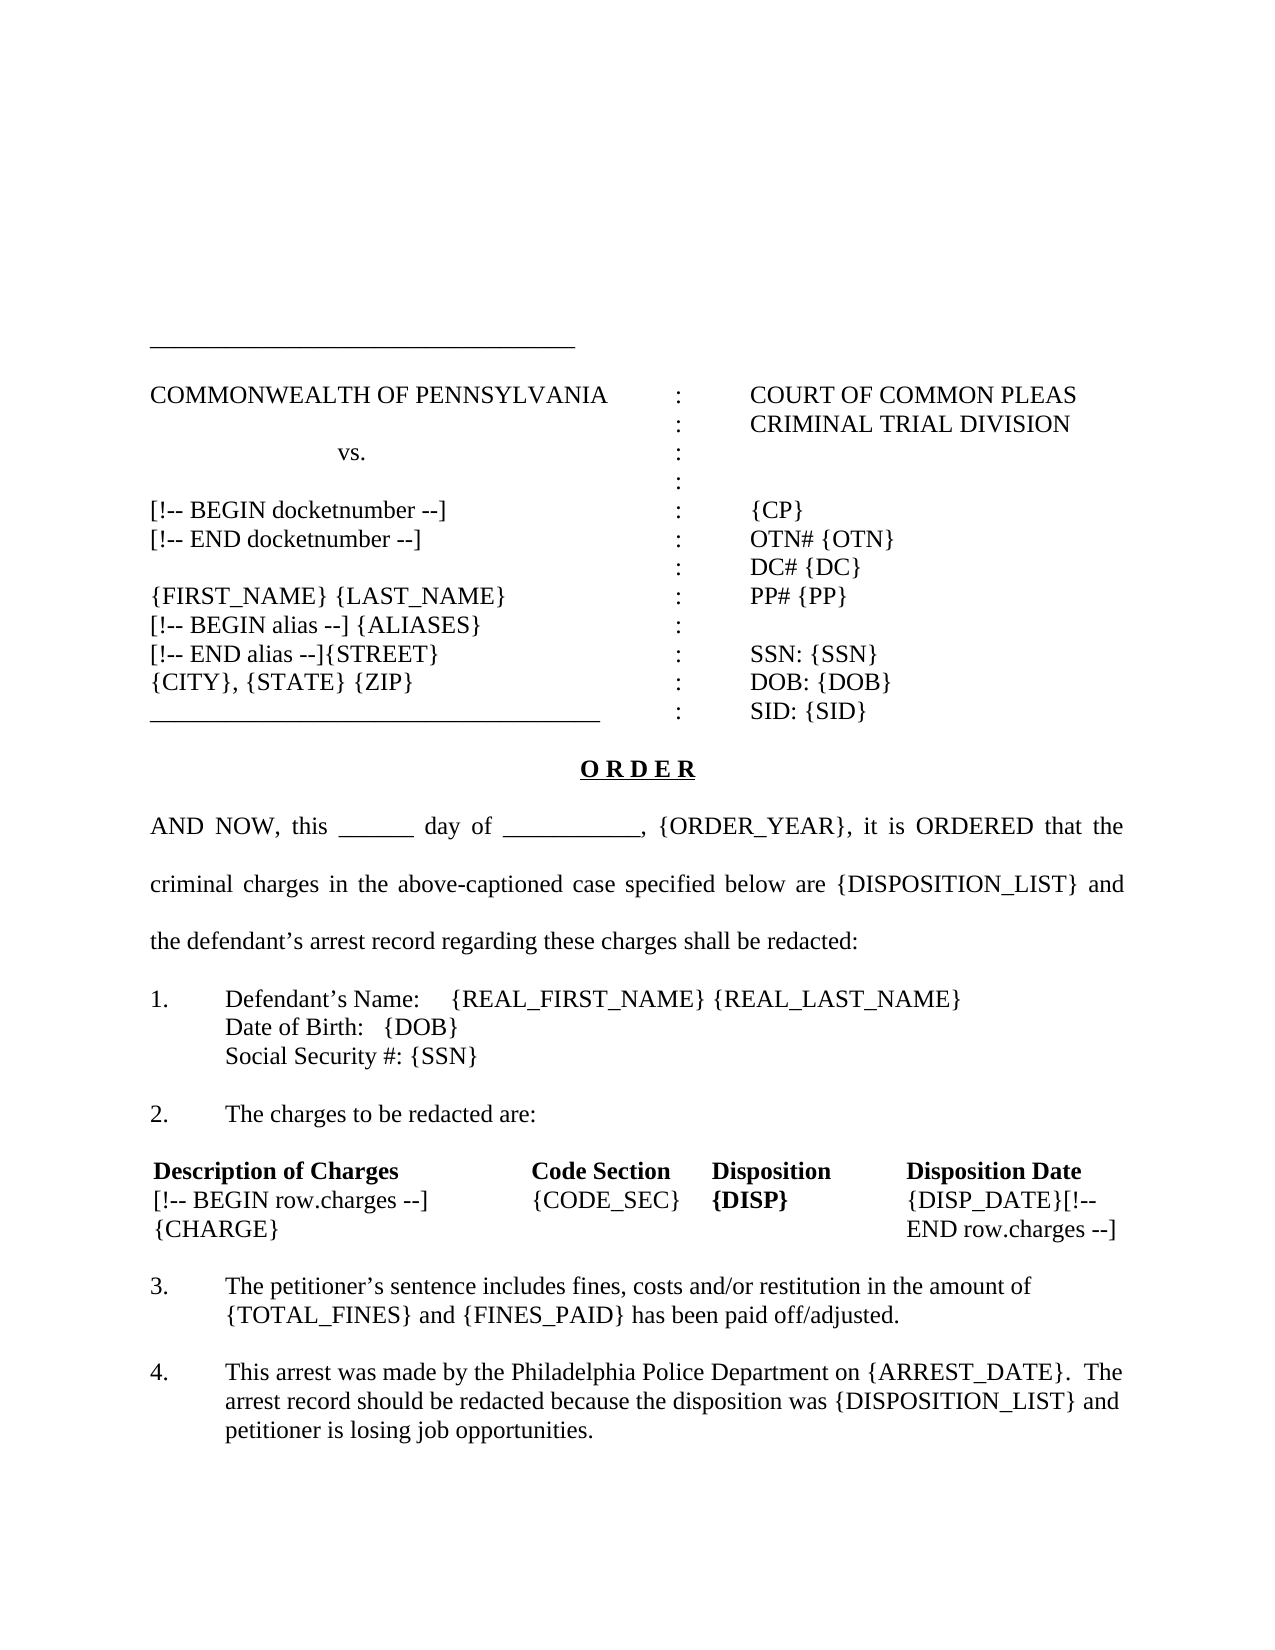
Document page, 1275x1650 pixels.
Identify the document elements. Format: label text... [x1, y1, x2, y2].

table_cell {DISP} [709, 1185, 903, 1242]
table_cell {DISP_DATE}[!-- END row.charges --] [903, 1185, 1149, 1242]
text {CITY}, {STATE} {ZIP} : DOB: {DOB} [150, 667, 1125, 696]
text COMMONWEALTH OF PENNSYLVANIA : COURT OF COMMON PLEAS [150, 380, 1125, 409]
text vs. : [150, 437, 1125, 466]
text [!-- END docketnumber --] : OTN# {OTN} [150, 524, 1125, 552]
table_header Disposition [709, 1156, 903, 1185]
list The charges to be redacted are: [150, 1099, 1125, 1127]
text : [150, 466, 1125, 495]
text 1. Defendant’s Name: {REAL_FIRST_NAME} {REAL_LAST_NAME} [150, 984, 1125, 1012]
table_header Disposition Date [903, 1156, 1149, 1185]
list The petitioner’s sentence includes fines, costs and/or restitution in the amount of {TOTAL_FINES} and {FINES_PAID} has been paid off/adjusted. [150, 1271, 1125, 1329]
text {FIRST_NAME} {LAST_NAME} : PP# {PP} [150, 581, 1125, 610]
text [!-- END alias --]{STREET} : SSN: {SSN} [150, 639, 1125, 667]
table_cell {CODE_SEC} [528, 1185, 708, 1242]
text __________________________________ [150, 322, 1125, 351]
text O R D E R [150, 754, 1125, 782]
text : CRIMINAL TRIAL DIVISION [150, 409, 1125, 437]
table_cell [!-- BEGIN row.charges --]{CHARGE} [150, 1185, 528, 1242]
text ____________________________________ : SID: {SID} [150, 696, 1125, 725]
text AND NOW, this ______ day of ___________, {ORDER_YEAR}, it is ORDERED that the criminal charges in the above-captioned case specified below are {DISPOSITION_LIST} and the defendant’s arrest record regarding these charges shall be redacted: [150, 811, 1125, 955]
text : DC# {DC} [150, 552, 1125, 581]
table_header Description of Charges [150, 1156, 528, 1185]
text [!-- BEGIN docketnumber --] : {CP} [150, 495, 1125, 524]
list This arrest was made by the Philadelphia Police Department on {ARREST_DATE}. The arrest record should be redacted because the disposition was {DISPOSITION_LIST} and petitioner is losing job opportunities. [150, 1357, 1125, 1444]
table_header Code Section [528, 1156, 708, 1185]
text [!-- BEGIN alias --] {ALIASES} : [150, 610, 1125, 639]
text Social Security #: {SSN} [150, 1041, 1125, 1070]
text Date of Birth: {DOB} [150, 1012, 1125, 1041]
